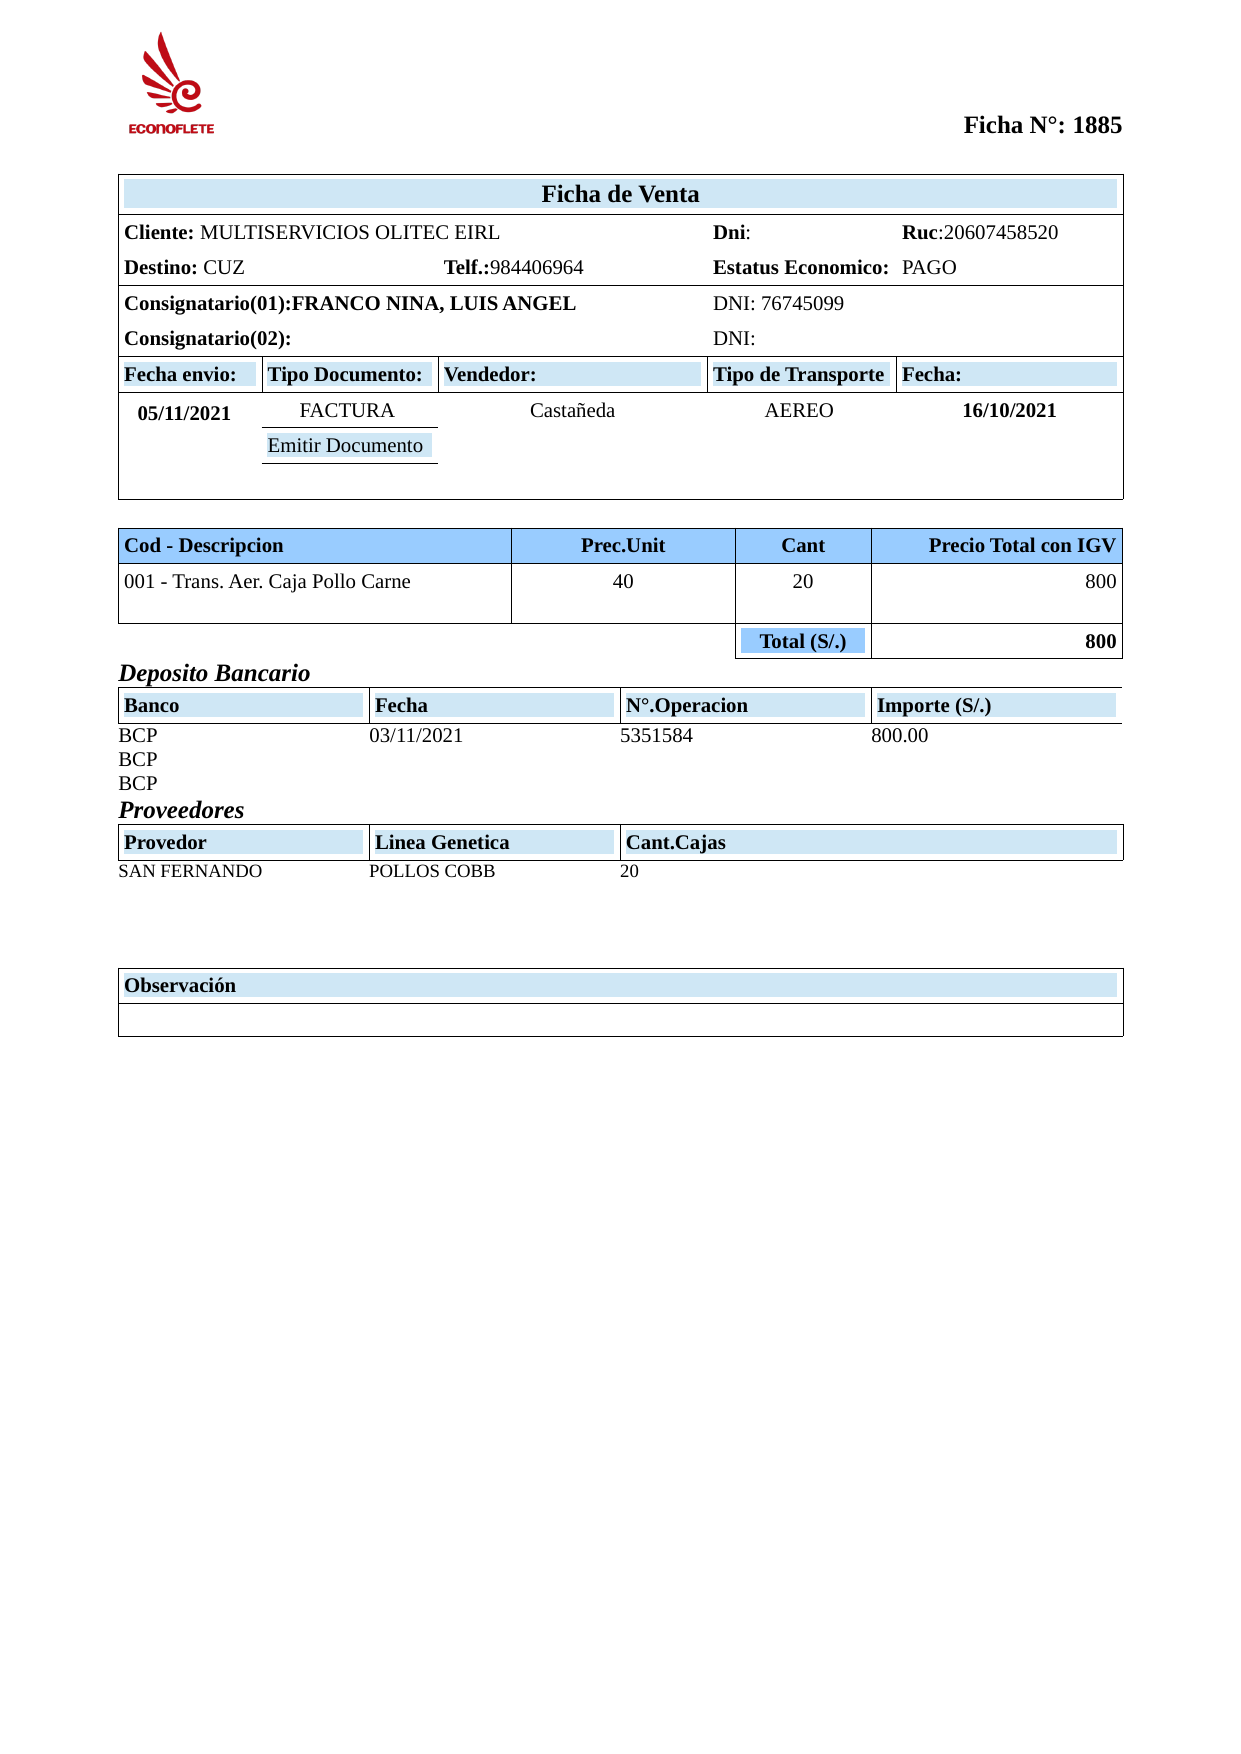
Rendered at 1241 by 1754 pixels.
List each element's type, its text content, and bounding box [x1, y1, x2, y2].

table_cell 5351584 [620, 724, 871, 747]
table_cell [369, 924, 620, 946]
table_cell [262, 464, 438, 498]
table_cell DNI: 76745099 [707, 286, 1123, 321]
table_cell Fecha envio: [119, 357, 262, 392]
table_cell Estatus Economico: [707, 249, 896, 285]
table_cell 20 [620, 861, 1123, 881]
table_cell PAGO [896, 249, 1123, 285]
table_cell Emitir Documento [262, 428, 438, 463]
table_cell Vendedor: [439, 357, 707, 392]
table_cell BCP [118, 724, 369, 747]
table_cell [118, 903, 369, 924]
table_cell Destino: CUZ [119, 249, 438, 285]
table_cell 05/11/2021 [119, 393, 262, 498]
table_cell [620, 946, 1123, 967]
table_header Fecha [370, 688, 620, 723]
table_header Banco [119, 688, 369, 723]
table_cell [118, 924, 369, 946]
table_cell Total (S/.) [736, 624, 871, 658]
table_header Cod - Descripcion [119, 529, 511, 563]
table_cell 03/11/2021 [369, 724, 620, 747]
table_cell [369, 903, 620, 924]
table_cell BCP [118, 771, 369, 795]
table_cell [369, 771, 620, 795]
table_cell [369, 747, 620, 771]
table_cell 800 [872, 624, 1122, 658]
table_header Provedor [119, 825, 369, 859]
text Proveedores [118, 795, 1122, 824]
table_cell [118, 624, 511, 658]
table_cell 800 [872, 564, 1122, 623]
table_cell SAN FERNANDO [118, 861, 369, 881]
table_header Observación [119, 969, 1123, 1003]
table_cell Tipo de Transporte [708, 357, 896, 392]
table_cell DNI: [707, 321, 1123, 356]
table_header Precio Total con IGV [872, 529, 1122, 563]
table_cell 40 [512, 564, 735, 623]
table_cell [620, 903, 1123, 924]
table_header Importe (S/.) [872, 688, 1122, 723]
table_cell Consignatario(02): [119, 321, 707, 356]
table_cell AEREO [707, 393, 896, 498]
table_header Cant.Cajas [621, 825, 1123, 859]
table_header N°.Operacion [621, 688, 871, 723]
table_cell [620, 924, 1123, 946]
table_cell [369, 881, 620, 903]
table_cell POLLOS COBB [369, 861, 620, 881]
picture [118, 31, 225, 134]
table_cell 001 - Trans. Aer. Caja Pollo Carne [119, 564, 511, 623]
table_cell [871, 771, 1122, 795]
table_cell [369, 946, 620, 967]
table_cell [620, 747, 871, 771]
table_header Cant [736, 529, 871, 563]
table_header Linea Genetica [370, 825, 620, 859]
table_cell [871, 747, 1122, 771]
table_cell [620, 881, 1123, 903]
table_cell Ruc:20607458520 [896, 215, 1123, 249]
table_header Ficha de Venta [119, 175, 1123, 214]
table_cell [118, 946, 369, 967]
table_cell 16/10/2021 [896, 393, 1123, 498]
table_cell [119, 1004, 1123, 1036]
table_cell 800.00 [871, 724, 1122, 747]
table_cell Tipo Documento: [263, 357, 438, 392]
table_cell Consignatario(01):FRANCO NINA, LUIS ANGEL [119, 286, 707, 321]
table_cell Fecha: [897, 357, 1123, 392]
table_cell [118, 881, 369, 903]
table_cell Castañeda [438, 393, 707, 498]
table_cell BCP [118, 747, 369, 771]
table_cell Cliente: MULTISERVICIOS OLITEC EIRL [119, 215, 707, 249]
table_cell FACTURA [262, 393, 438, 427]
table_cell Telf.:984406964 [438, 249, 707, 285]
table_header Prec.Unit [512, 529, 735, 563]
table_cell [620, 771, 871, 795]
table_cell 20 [736, 564, 871, 623]
text Deposito Bancario [118, 658, 1122, 687]
table_cell [511, 624, 735, 658]
table_cell Dni: [707, 215, 896, 249]
